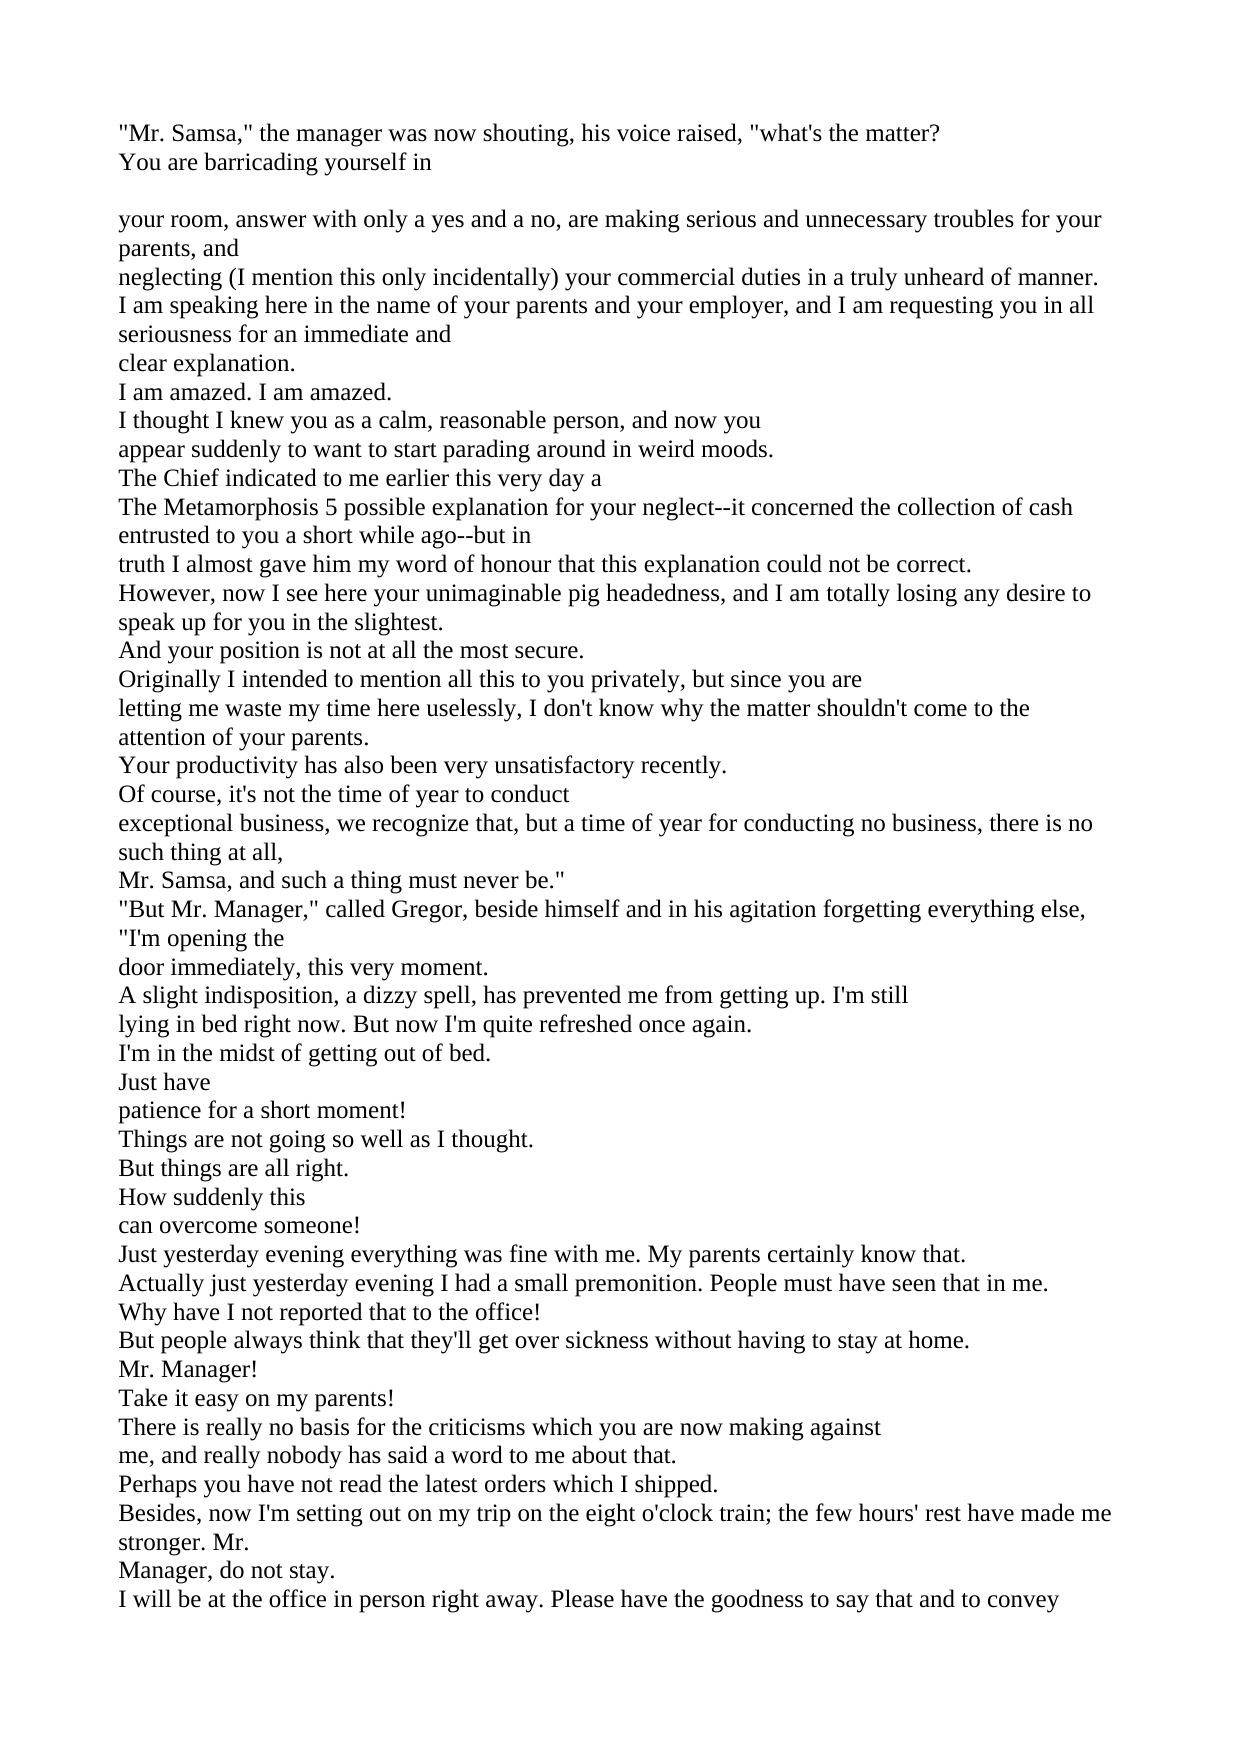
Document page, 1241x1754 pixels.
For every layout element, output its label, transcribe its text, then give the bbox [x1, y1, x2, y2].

text appear suddenly to want to start parading around in weird moods. [118, 434, 1122, 463]
text I thought I knew you as a calm, reasonable person, and now you [118, 406, 1122, 434]
text Besides, now I'm setting out on my trip on the eight o'clock train; the few hours' rest have made me stronger. Mr. [118, 1498, 1122, 1556]
text Just have [118, 1067, 1122, 1096]
text Mr. Manager! [118, 1354, 1122, 1383]
text Manager, do not stay. [118, 1556, 1122, 1584]
text your room, answer with only a yes and a no, are making serious and unnecessary troubles for your parents, and [118, 204, 1122, 262]
text door immediately, this very moment. [118, 952, 1122, 981]
text Things are not going so well as I thought. [118, 1124, 1122, 1153]
text Your productivity has also been very unsatisfactory recently. [118, 751, 1122, 779]
text You are barricading yourself in [118, 147, 1122, 176]
text patience for a short moment! [118, 1096, 1122, 1124]
text "Mr. Samsa," the manager was now shouting, his voice raised, "what's the matter? [118, 118, 1122, 147]
text Take it easy on my parents! [118, 1383, 1122, 1412]
text I am speaking here in the name of your parents and your employer, and I am requesting you in all seriousness for an immediate and [118, 291, 1122, 348]
text clear explanation. [118, 348, 1122, 377]
text letting me waste my time here uselessly, I don't know why the matter shouldn't come to the attention of your parents. [118, 693, 1122, 751]
text But people always think that they'll get over sickness without having to stay at home. [118, 1326, 1122, 1354]
text A slight indisposition, a dizzy spell, has prevented me from getting up. I'm still [118, 981, 1122, 1009]
text The Chief indicated to me earlier this very day a [118, 463, 1122, 492]
text Why have I not reported that to the office! [118, 1297, 1122, 1326]
text But things are all right. [118, 1153, 1122, 1182]
text I'm in the midst of getting out of bed. [118, 1038, 1122, 1067]
text And your position is not at all the most secure. [118, 636, 1122, 664]
text Of course, it's not the time of year to conduct [118, 779, 1122, 808]
text Perhaps you have not read the latest orders which I shipped. [118, 1469, 1122, 1498]
text truth I almost gave him my word of honour that this explanation could not be correct. [118, 549, 1122, 578]
text The Metamorphosis 5 possible explanation for your neglect--it concerned the collection of cash entrusted to you a short while ago--but in [118, 492, 1122, 549]
text lying in bed right now. But now I'm quite refreshed once again. [118, 1009, 1122, 1038]
text How suddenly this [118, 1182, 1122, 1211]
text However, now I see here your unimaginable pig headedness, and I am totally losing any desire to speak up for you in the slightest. [118, 578, 1122, 636]
text I am amazed. I am amazed. [118, 377, 1122, 406]
text Actually just yesterday evening I had a small premonition. People must have seen that in me. [118, 1268, 1122, 1297]
text exceptional business, we recognize that, but a time of year for conducting no business, there is no such thing at all, [118, 808, 1122, 866]
text Just yesterday evening everything was fine with me. My parents certainly know that. [118, 1239, 1122, 1268]
text "But Mr. Manager," called Gregor, beside himself and in his agitation forgetting everything else, "I'm opening the [118, 894, 1122, 952]
text Mr. Samsa, and such a thing must never be." [118, 866, 1122, 894]
text neglecting (I mention this only incidentally) your commercial duties in a truly unheard of manner. [118, 262, 1122, 291]
text me, and really nobody has said a word to me about that. [118, 1441, 1122, 1469]
text can overcome someone! [118, 1211, 1122, 1239]
text I will be at the office in person right away. Please have the goodness to say that and to convey [118, 1584, 1122, 1613]
text Originally I intended to mention all this to you privately, but since you are [118, 664, 1122, 693]
text There is really no basis for the criticisms which you are now making against [118, 1412, 1122, 1441]
